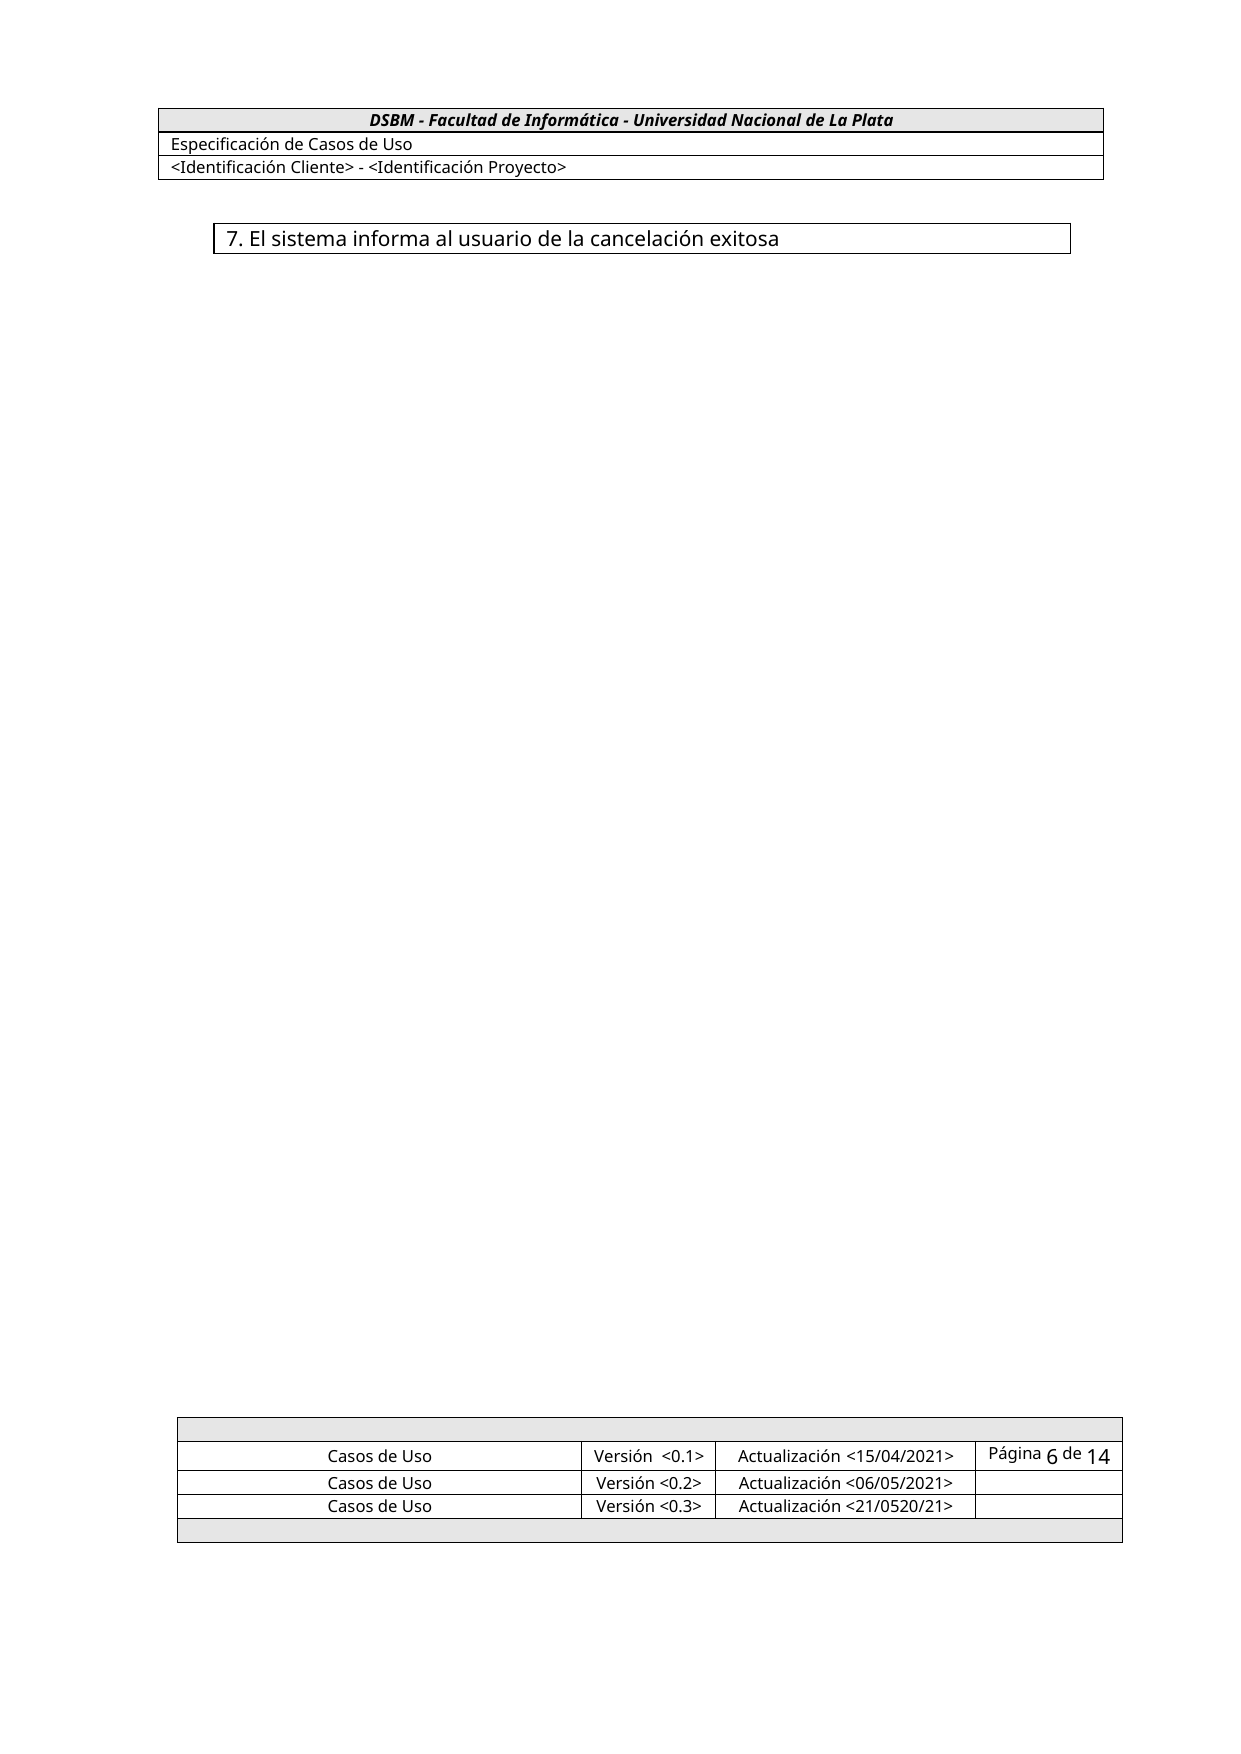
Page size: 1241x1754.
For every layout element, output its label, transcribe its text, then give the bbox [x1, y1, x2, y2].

table_cell 7. El sistema informa al usuario de la cancelación exitosa [215, 224, 1070, 252]
